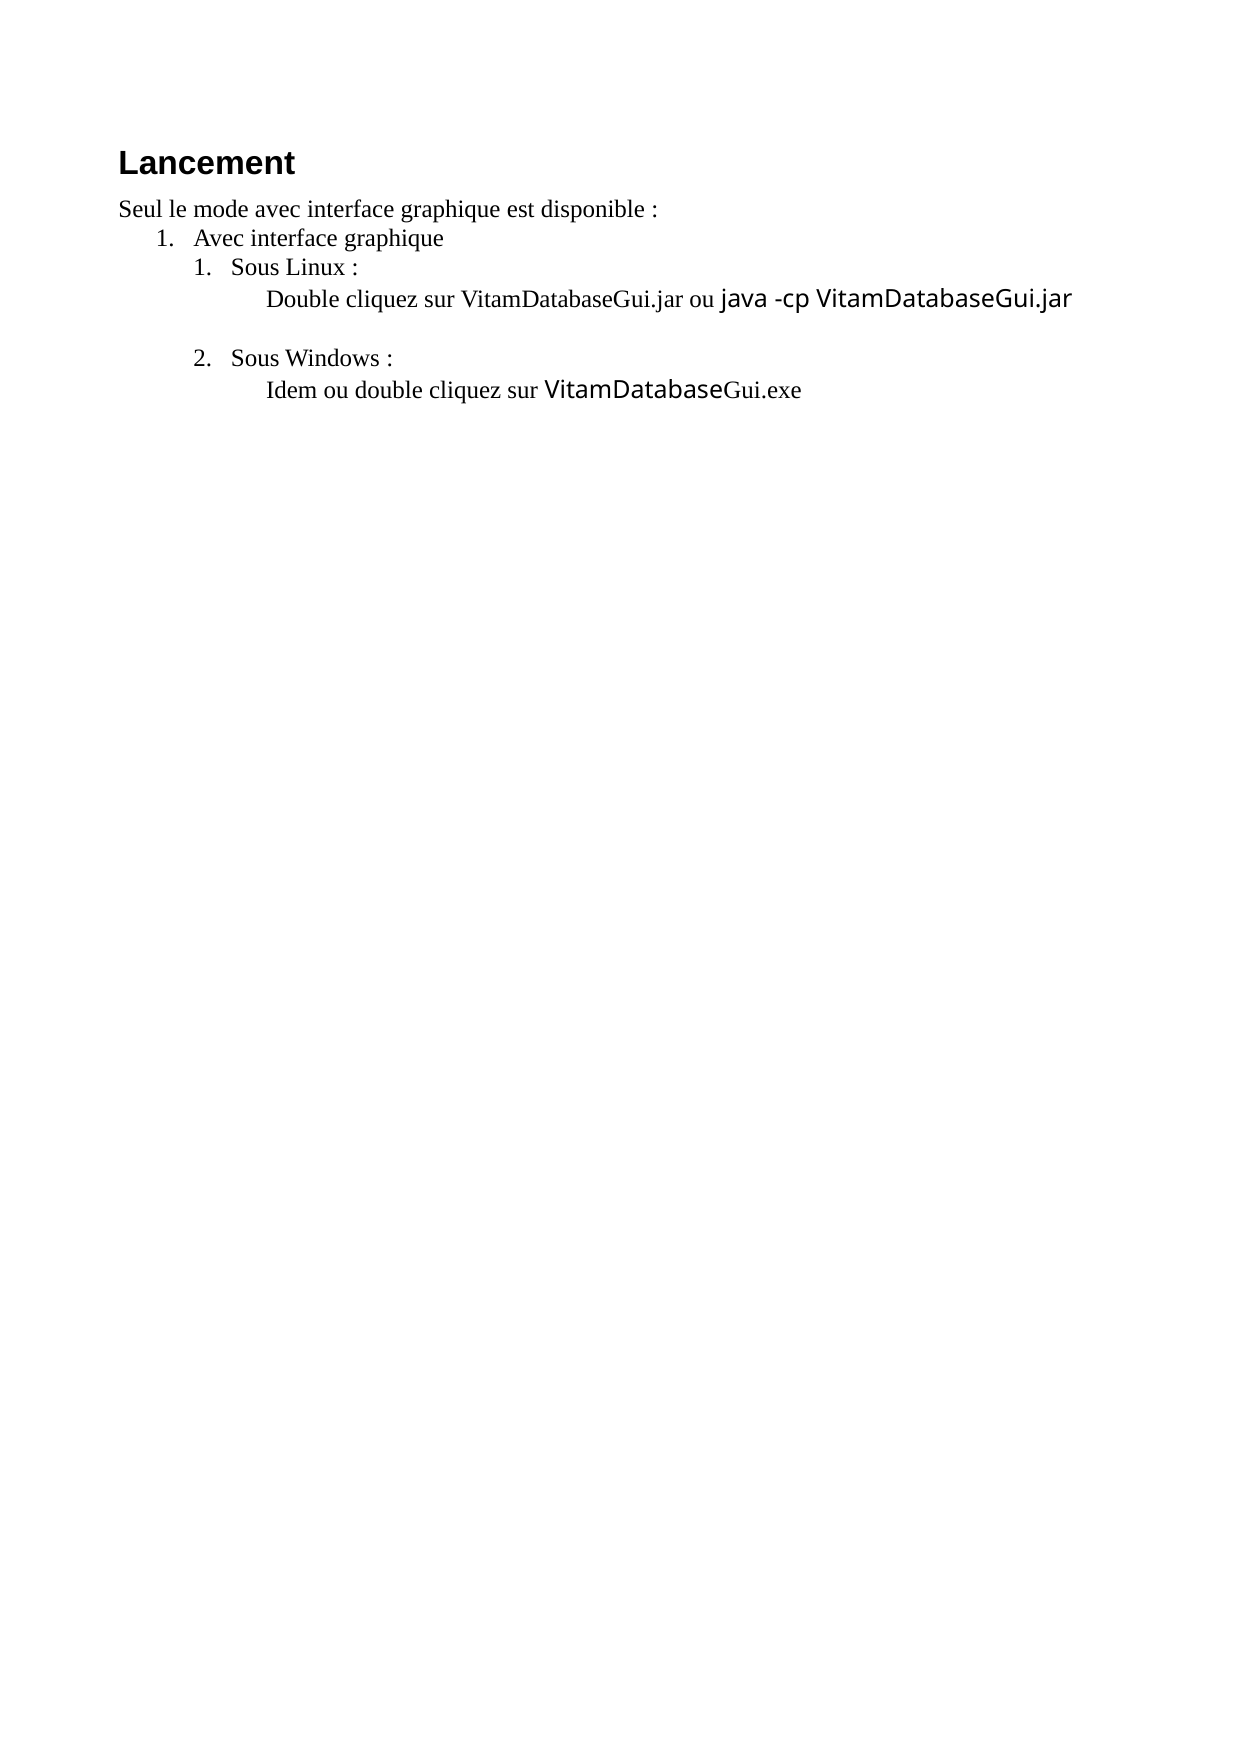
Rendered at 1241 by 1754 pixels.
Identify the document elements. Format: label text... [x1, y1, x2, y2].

list Sous Linux : [193, 252, 1122, 281]
list Avec interface graphique [156, 223, 1122, 252]
text Seul le mode avec interface graphique est disponible : [118, 194, 1122, 223]
text Double cliquez sur VitamDatabaseGui.jar ou java -cp VitamDatabaseGui.jar [266, 281, 1122, 314]
text Idem ou double cliquez sur VitamDatabaseGui.exe [266, 372, 1122, 406]
subtitle Lancement [118, 143, 1122, 182]
list Sous Windows : [193, 343, 1122, 372]
